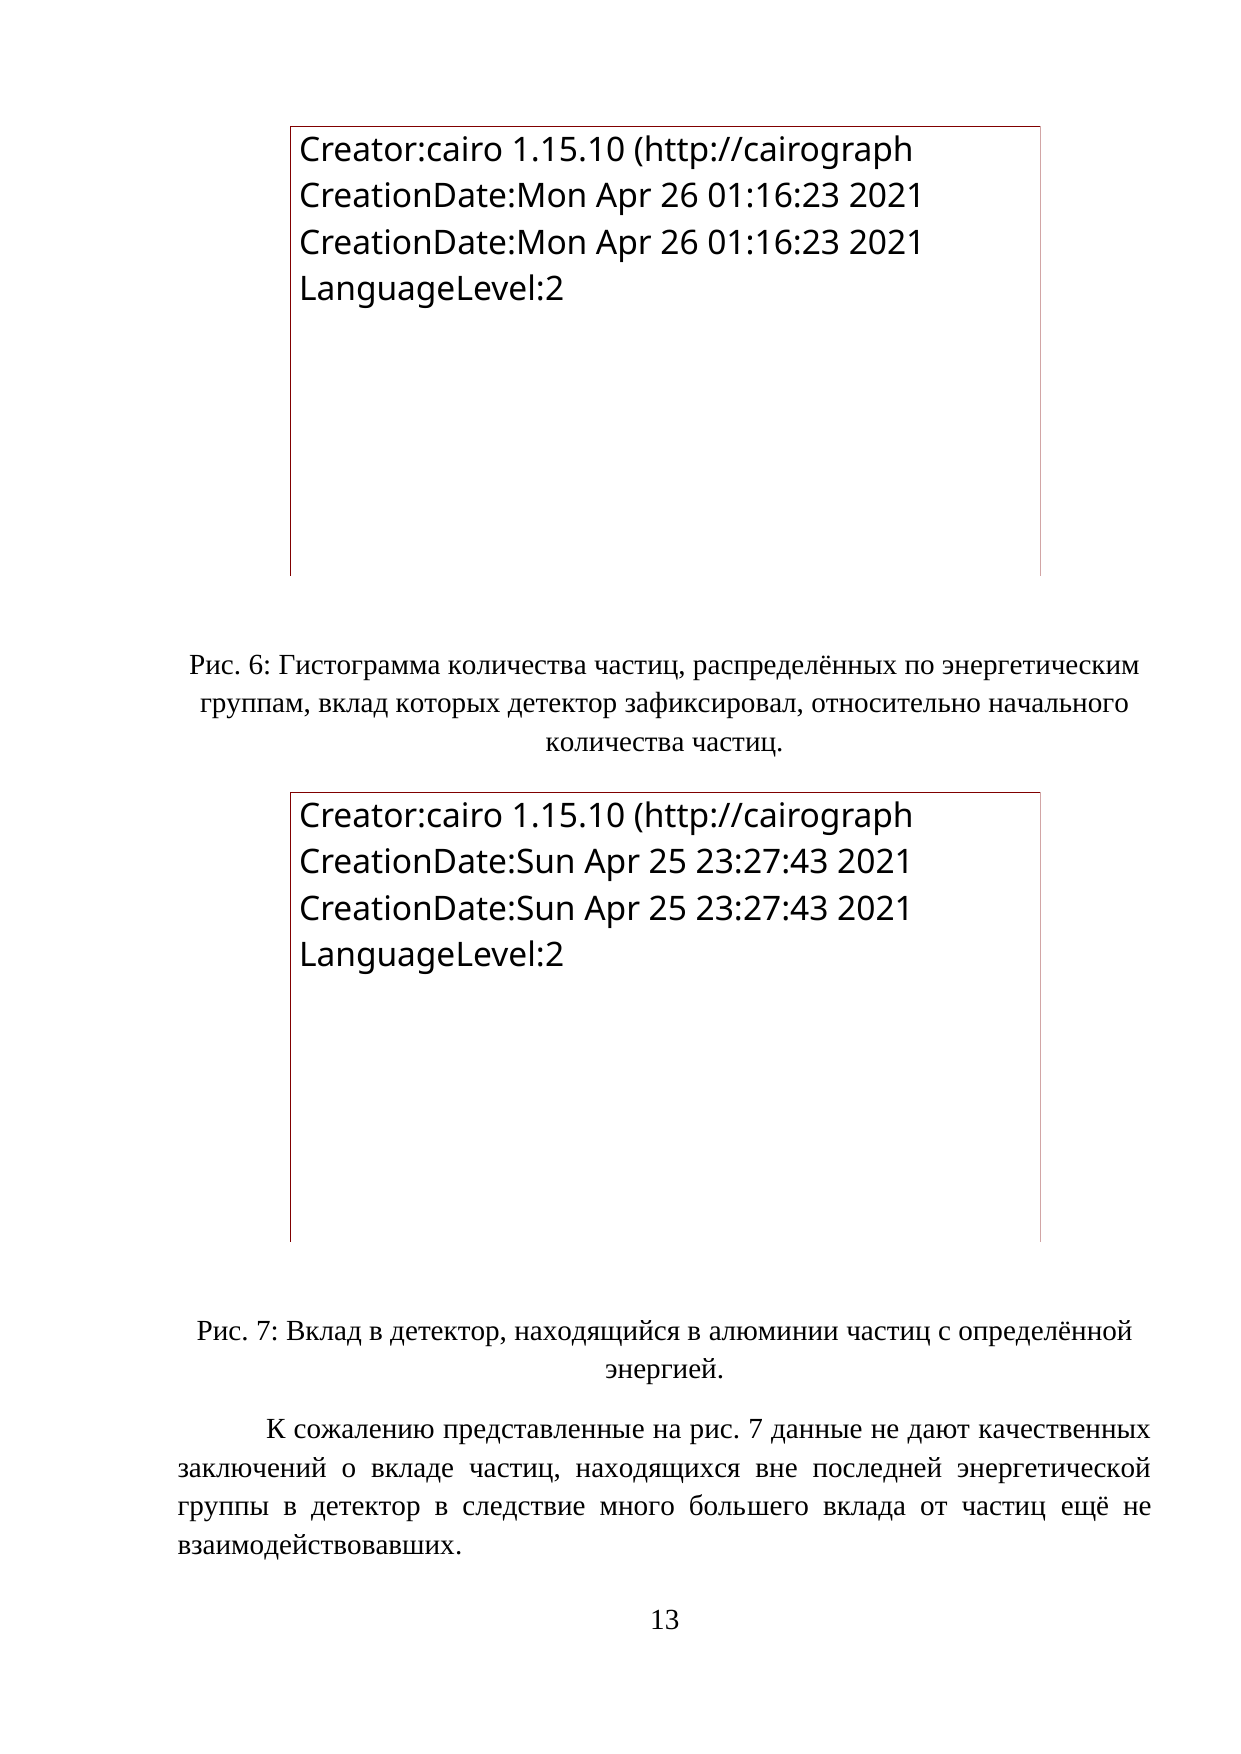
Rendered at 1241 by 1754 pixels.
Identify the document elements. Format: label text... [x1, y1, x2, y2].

table_cell Рис. 7: Вклад в детектор, находящийся в алюминии частиц с определённой энергией. [177, 1307, 1152, 1411]
text К сожалению представленные на рис. 7 данные не дают качественных заключений о вкладе частиц, находящихся вне последней энергетической группы в детектор в следствие много большего вклада от частиц ещё не взаимодействовавших. [177, 1411, 1152, 1560]
table_cell Рис. 6: Гистограмма количества частиц, распределённых по энергетическим группам, вклад которых детектор зафиксировал, относительно начального количества частиц. [177, 641, 1152, 784]
table_header [177, 118, 1152, 641]
table_header [177, 784, 1152, 1307]
